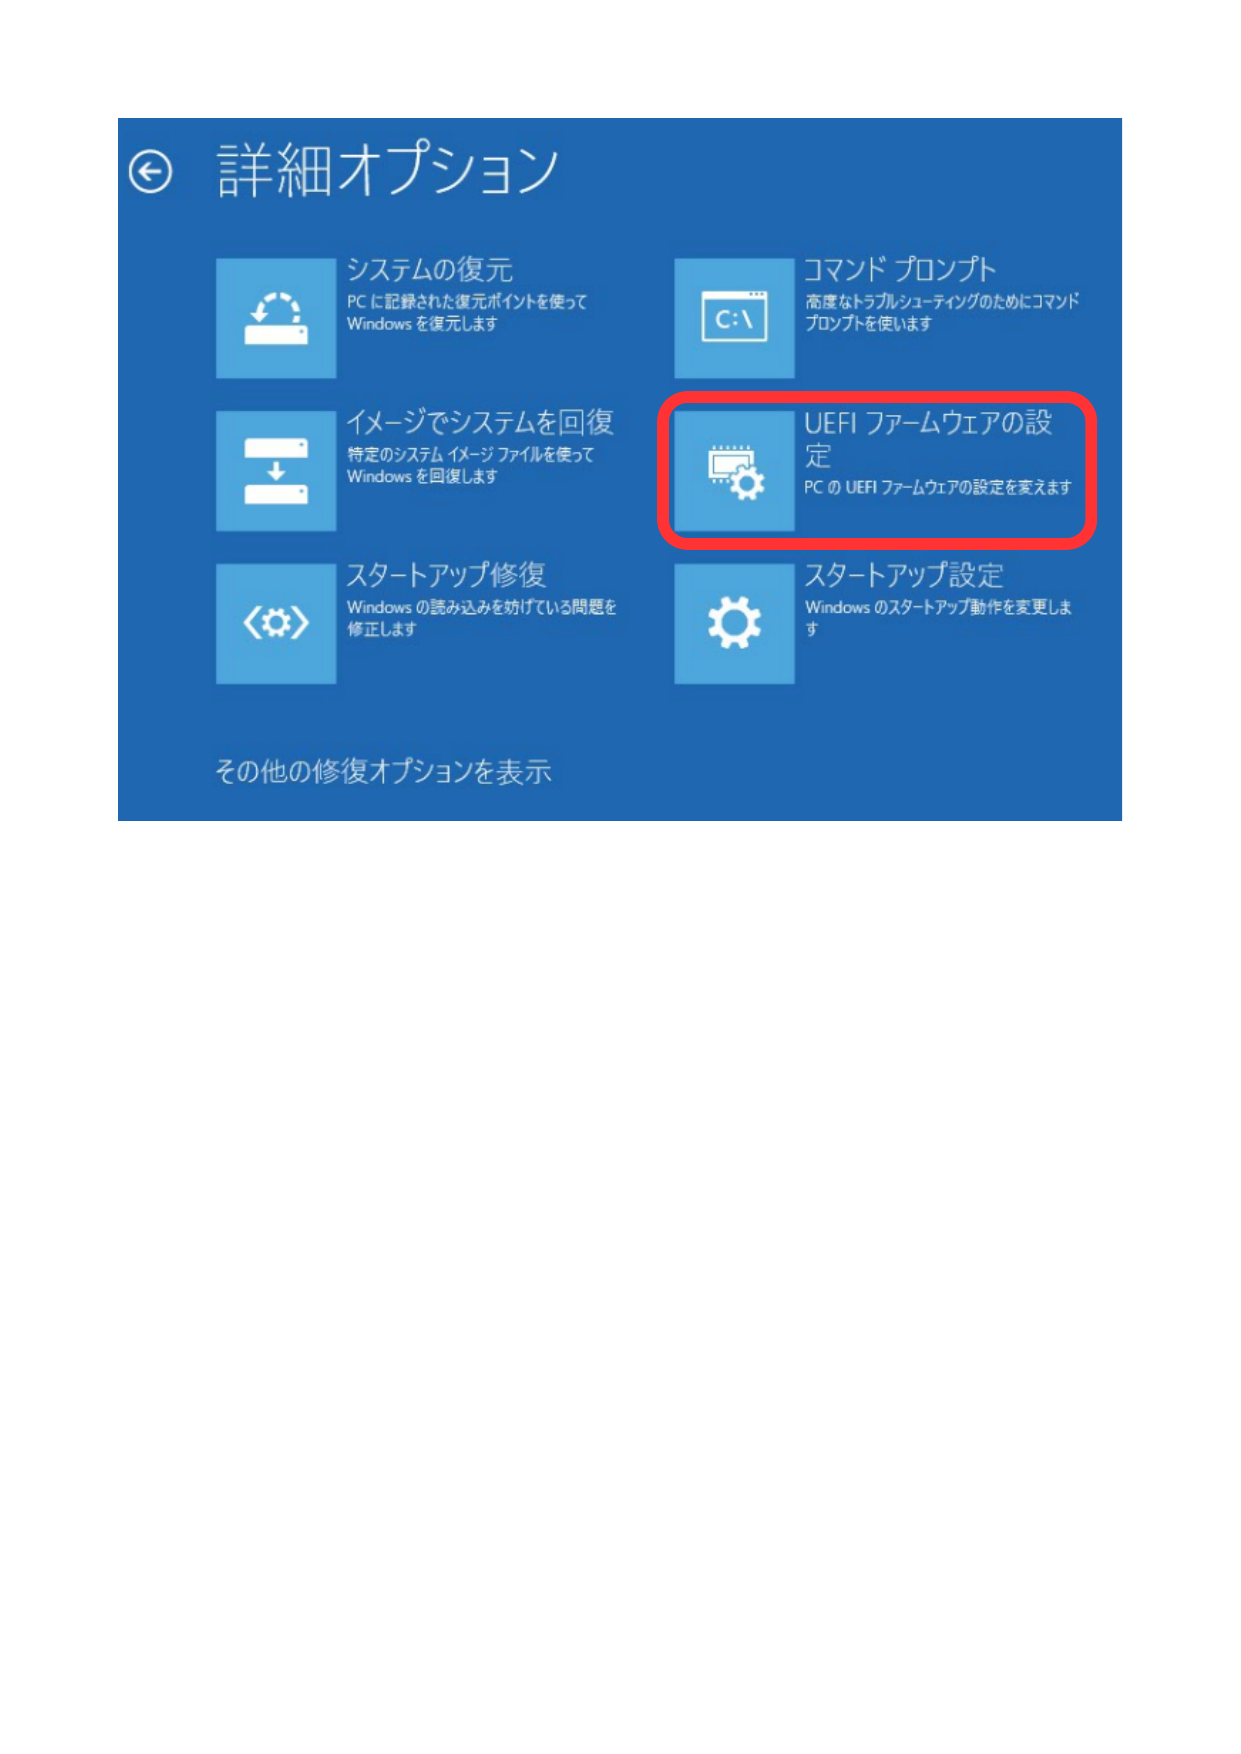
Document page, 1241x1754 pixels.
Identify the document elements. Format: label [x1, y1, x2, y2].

picture [118, 118, 1123, 821]
